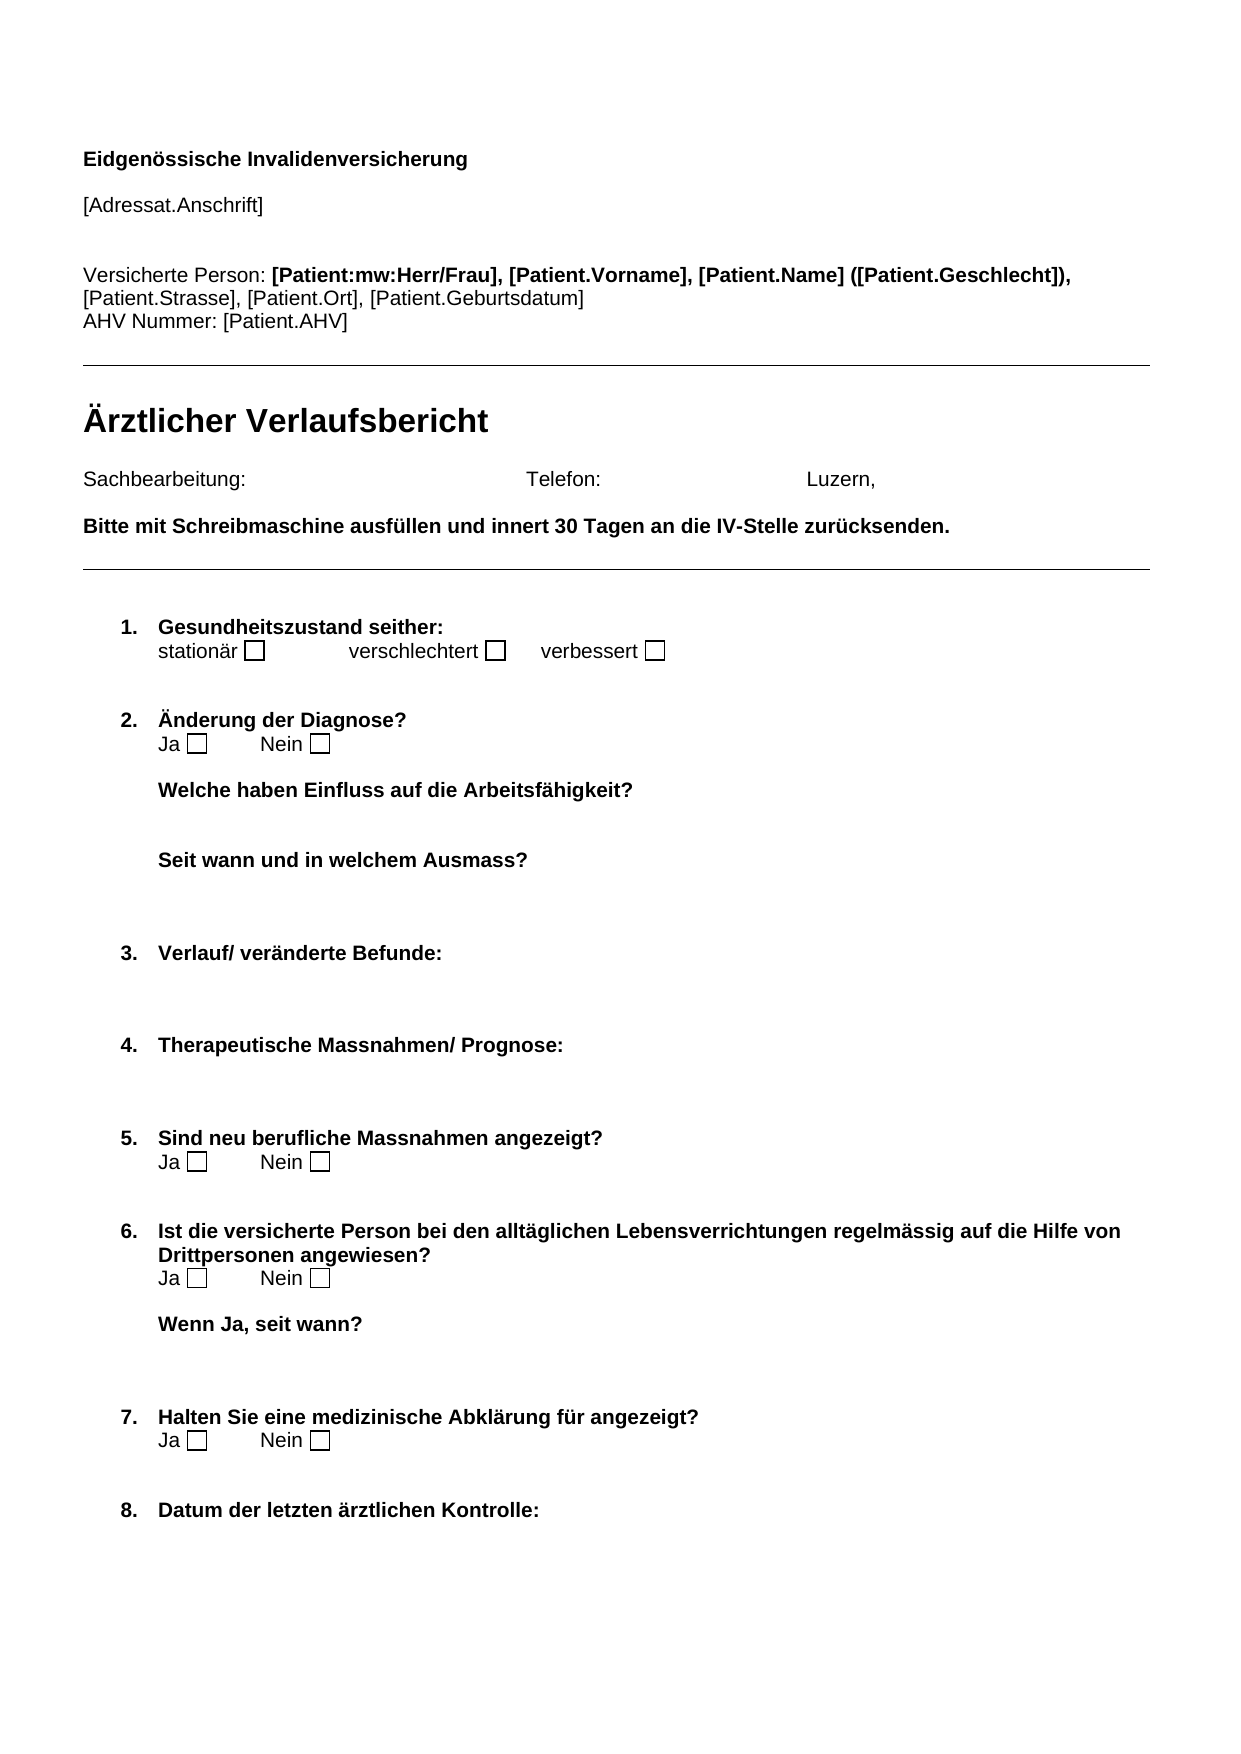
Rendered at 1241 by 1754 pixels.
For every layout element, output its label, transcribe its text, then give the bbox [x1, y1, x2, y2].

text Bitte mit Schreibmaschine ausfüllen und innert 30 Tagen an die IV-Stelle zurücksenden. [83, 514, 1150, 537]
list Ja Nein [120, 1266, 1150, 1289]
list Verlauf/ veränderte Befunde: [120, 941, 1150, 964]
list Wenn Ja, seit wann? [120, 1313, 1150, 1336]
list Seit wann und in welchem Ausmass? [120, 848, 1150, 871]
list Halten Sie eine medizinische Abklärung für angezeigt? [120, 1406, 1150, 1429]
text AHV Nummer: [Patient.AHV] [83, 310, 1150, 333]
text Ärztlicher Verlaufsbericht [83, 403, 1150, 440]
list Gesundheitszustand seither: [120, 616, 1150, 639]
text [Adressat.Anschrift] [83, 194, 1150, 217]
list stationär verschlechtert verbessert [120, 639, 1150, 662]
text Versicherte Person: [Patient:mw:Herr/Frau], [Patient.Vorname], [Patient.Name] ([Patient.Geschlecht]), [Patient.Strasse], [Patient.Ort], [Patient.Geburtsdatum] [83, 263, 1150, 310]
text Sachbearbeitung: Telefon: Luzern, [83, 468, 1150, 491]
list Therapeutische Massnahmen/ Prognose: [120, 1034, 1150, 1057]
list Ja Nein [120, 732, 1150, 755]
list Ja Nein [120, 1150, 1150, 1173]
list Änderung der Diagnose? [120, 709, 1150, 732]
list Ja Nein [120, 1429, 1150, 1452]
list Ist die versicherte Person bei den alltäglichen Lebensverrichtungen regelmässig auf die Hilfe von Drittpersonen angewiesen? [120, 1220, 1150, 1266]
text Eidgenössische Invalidenversicherung [83, 148, 1150, 171]
list ­ [120, 1522, 1150, 1545]
list Welche haben Einfluss auf die Arbeitsfähigkeit? [120, 778, 1150, 802]
list Sind neu berufliche Massnahmen angezeigt? [120, 1127, 1150, 1150]
list Datum der letzten ärztlichen Kontrolle: [120, 1499, 1150, 1522]
